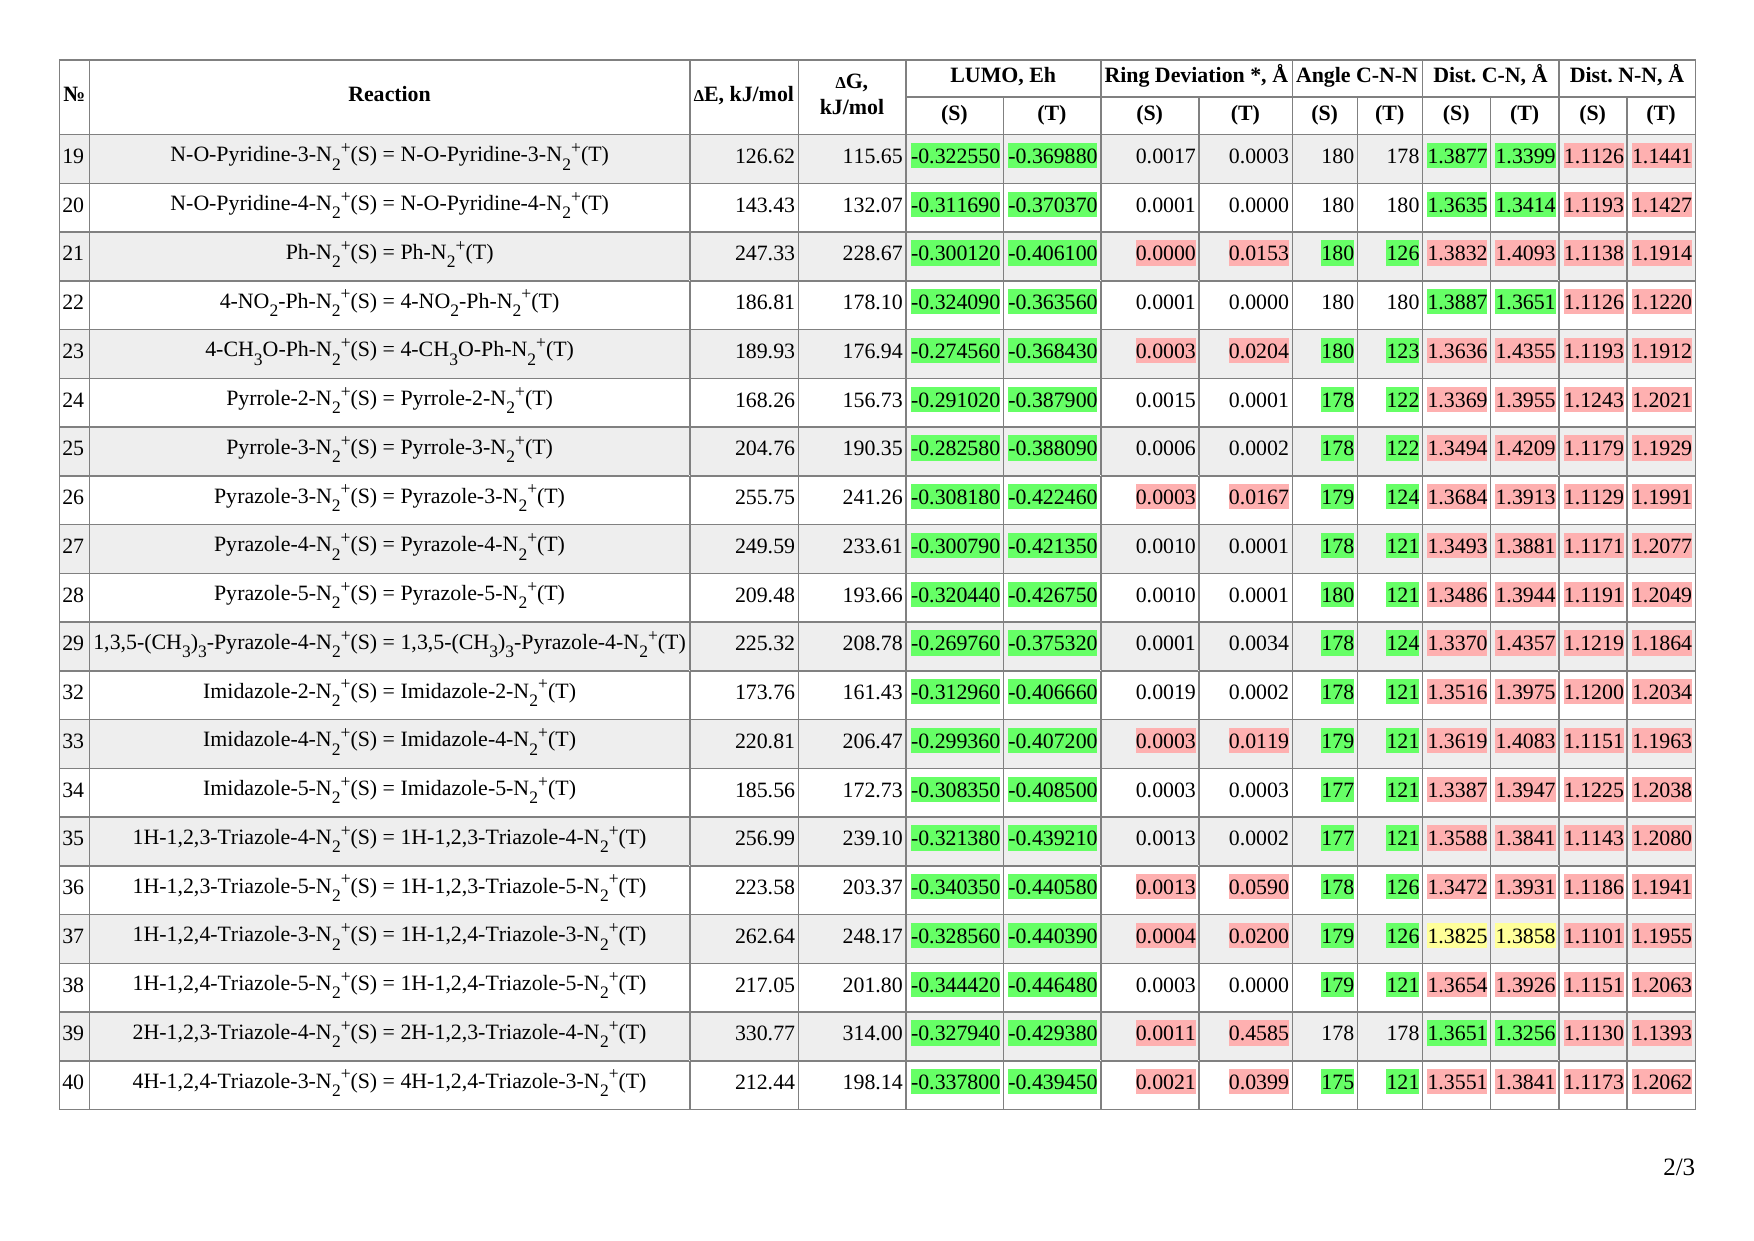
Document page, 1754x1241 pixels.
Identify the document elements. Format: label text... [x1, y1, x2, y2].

table_cell 1H-1,2,3-Triazole-4-N2+(S) = 1H-1,2,3-Triazole-4-N2+(T) [90, 818, 689, 865]
table_cell 0.0002 [1200, 818, 1292, 865]
table_cell 1.3832 [1423, 233, 1490, 280]
table_cell 124 [1358, 477, 1422, 524]
table_cell 0.0002 [1200, 672, 1292, 719]
table_cell -0.388090 [1004, 428, 1100, 475]
table_cell 126 [1358, 867, 1422, 914]
table_cell 121 [1358, 672, 1422, 719]
table_cell 1.3635 [1423, 184, 1490, 231]
table_cell 201.80 [799, 964, 905, 1011]
table_cell -0.439450 [1004, 1062, 1100, 1109]
table_cell 1.1963 [1628, 720, 1695, 768]
table_cell 25 [60, 428, 89, 475]
table_cell 143.43 [691, 184, 798, 231]
table_cell 0.4585 [1200, 1013, 1292, 1060]
table_cell 1.2062 [1628, 1062, 1695, 1109]
table_cell 1.4209 [1491, 428, 1558, 475]
table_cell 1.3913 [1491, 477, 1558, 524]
table_cell 173.76 [691, 672, 798, 719]
table_cell 256.99 [691, 818, 798, 865]
table_cell 1.1225 [1560, 769, 1626, 816]
table_cell 314.00 [799, 1013, 905, 1060]
table_cell 1.3494 [1423, 428, 1490, 475]
table_cell -0.421350 [1004, 525, 1100, 573]
table_cell 0.0003 [1102, 769, 1198, 816]
table_cell 247.33 [691, 233, 798, 280]
table_cell 0.0019 [1102, 672, 1198, 719]
table_cell 123 [1358, 330, 1422, 378]
table_cell 1.1193 [1560, 330, 1626, 378]
table_cell 19 [60, 135, 89, 183]
table_cell 0.0153 [1200, 233, 1292, 280]
table_cell 1.3931 [1491, 867, 1558, 914]
table_cell 239.10 [799, 818, 905, 865]
table_cell (T) [1628, 98, 1695, 134]
table_cell 1.1186 [1560, 867, 1626, 914]
table_cell 1.3858 [1491, 915, 1558, 963]
table_cell 1.3825 [1423, 915, 1490, 963]
table_cell 4H-1,2,4-Triazole-3-N2+(S) = 4H-1,2,4-Triazole-3-N2+(T) [90, 1062, 689, 1109]
table_cell 262.64 [691, 915, 798, 963]
table_cell 0.0003 [1102, 330, 1198, 378]
table_cell 1.4355 [1491, 330, 1558, 378]
table_cell 180 [1293, 233, 1357, 280]
table_cell 23 [60, 330, 89, 378]
table_cell 1.4357 [1491, 623, 1558, 670]
table_cell 0.0004 [1102, 915, 1198, 963]
table_cell Pyrrole-3-N2+(S) = Pyrrole-3-N2+(T) [90, 428, 689, 475]
table_cell 38 [60, 964, 89, 1011]
table_cell 178 [1293, 672, 1357, 719]
table_cell 1.1173 [1560, 1062, 1626, 1109]
table_cell 1.3955 [1491, 379, 1558, 426]
table_cell (T) [1491, 98, 1558, 134]
table_cell 1H-1,2,4-Triazole-3-N2+(S) = 1H-1,2,4-Triazole-3-N2+(T) [90, 915, 689, 963]
table_cell 204.76 [691, 428, 798, 475]
table_cell 1.2049 [1628, 574, 1695, 621]
table_cell -0.322550 [907, 135, 1003, 183]
table_header LUMO, Eh [907, 61, 1100, 96]
table_cell 255.75 [691, 477, 798, 524]
table_cell 1.3414 [1491, 184, 1558, 231]
table_cell 0.0001 [1200, 379, 1292, 426]
table_cell 121 [1358, 720, 1422, 768]
table_cell 121 [1358, 964, 1422, 1011]
table_cell 180 [1293, 135, 1357, 183]
table_header Reaction [90, 61, 689, 134]
table_cell 193.66 [799, 574, 905, 621]
table_cell 37 [60, 915, 89, 963]
table_cell 212.44 [691, 1062, 798, 1109]
table_cell 1.1929 [1628, 428, 1695, 475]
table_header Dist. C-N, Å [1423, 61, 1558, 96]
table_cell 1.2038 [1628, 769, 1695, 816]
table_header Dist. N-N, Å [1560, 61, 1695, 96]
table_cell -0.274560 [907, 330, 1003, 378]
table_cell 2H-1,2,3-Triazole-4-N2+(S) = 2H-1,2,3-Triazole-4-N2+(T) [90, 1013, 689, 1060]
table_cell 0.0000 [1102, 233, 1198, 280]
table_cell 1.1129 [1560, 477, 1626, 524]
table_cell 0.0399 [1200, 1062, 1292, 1109]
table_cell 206.47 [799, 720, 905, 768]
table_cell 0.0003 [1102, 964, 1198, 1011]
table_cell Imidazole-2-N2+(S) = Imidazole-2-N2+(T) [90, 672, 689, 719]
table_cell 1.3654 [1423, 964, 1490, 1011]
table_cell 209.48 [691, 574, 798, 621]
table_cell 180 [1293, 330, 1357, 378]
table_cell 1.1130 [1560, 1013, 1626, 1060]
table_cell 122 [1358, 379, 1422, 426]
table_cell 1.3841 [1491, 1062, 1558, 1109]
table_cell 4-NO2-Ph-N2+(S) = 4-NO2-Ph-N2+(T) [90, 282, 689, 329]
table_cell -0.340350 [907, 867, 1003, 914]
table_cell 0.0001 [1102, 623, 1198, 670]
table_cell 1.1912 [1628, 330, 1695, 378]
table_cell -0.328560 [907, 915, 1003, 963]
table_cell 180 [1293, 184, 1357, 231]
table_cell -0.407200 [1004, 720, 1100, 768]
table_cell -0.368430 [1004, 330, 1100, 378]
table_cell 0.0000 [1200, 282, 1292, 329]
table_cell 1.1991 [1628, 477, 1695, 524]
table_cell 178 [1293, 623, 1357, 670]
table_header Ring Deviation *, Å [1102, 61, 1292, 96]
table_cell 1.1864 [1628, 623, 1695, 670]
table_cell (T) [1200, 98, 1292, 134]
table_cell 1.3369 [1423, 379, 1490, 426]
table_cell 179 [1293, 915, 1357, 963]
table_cell 1.3493 [1423, 525, 1490, 573]
table_cell 0.0167 [1200, 477, 1292, 524]
table_cell -0.440580 [1004, 867, 1100, 914]
table_cell 28 [60, 574, 89, 621]
table_cell -0.375320 [1004, 623, 1100, 670]
table_cell 0.0119 [1200, 720, 1292, 768]
table_cell 0.0003 [1200, 769, 1292, 816]
table_cell -0.370370 [1004, 184, 1100, 231]
table_cell Ph-N2+(S) = Ph-N2+(T) [90, 233, 689, 280]
table_cell 180 [1358, 184, 1422, 231]
table_cell 1.3516 [1423, 672, 1490, 719]
table_cell Pyrazole-3-N2+(S) = Pyrazole-3-N2+(T) [90, 477, 689, 524]
table_cell 39 [60, 1013, 89, 1060]
table_cell 21 [60, 233, 89, 280]
table_cell 185.56 [691, 769, 798, 816]
table_cell 0.0017 [1102, 135, 1198, 183]
table_cell 1.3387 [1423, 769, 1490, 816]
table_cell 0.0001 [1102, 282, 1198, 329]
table_cell -0.406100 [1004, 233, 1100, 280]
table_cell 1.3486 [1423, 574, 1490, 621]
table_cell 1.1171 [1560, 525, 1626, 573]
table_cell 1.3619 [1423, 720, 1490, 768]
table_cell 122 [1358, 428, 1422, 475]
table_cell -0.282580 [907, 428, 1003, 475]
table_cell 228.67 [799, 233, 905, 280]
table_cell 178 [1293, 1013, 1357, 1060]
table_cell 0.0006 [1102, 428, 1198, 475]
table_cell 1.1151 [1560, 964, 1626, 1011]
table_cell 1.1138 [1560, 233, 1626, 280]
table_cell 1.1191 [1560, 574, 1626, 621]
table_cell 1.1101 [1560, 915, 1626, 963]
table_cell 1.3588 [1423, 818, 1490, 865]
table_cell 22 [60, 282, 89, 329]
table_cell 1H-1,2,3-Triazole-5-N2+(S) = 1H-1,2,3-Triazole-5-N2+(T) [90, 867, 689, 914]
table_cell -0.439210 [1004, 818, 1100, 865]
table_header ∆E, kJ/mol [691, 61, 798, 134]
table_cell 1.1914 [1628, 233, 1695, 280]
table_cell 0.0034 [1200, 623, 1292, 670]
table_cell 1.1441 [1628, 135, 1695, 183]
table_cell 1.1126 [1560, 135, 1626, 183]
table_cell 161.43 [799, 672, 905, 719]
table_cell 1.3370 [1423, 623, 1490, 670]
table_cell (S) [1293, 98, 1357, 134]
table_cell 172.73 [799, 769, 905, 816]
table_cell (S) [1423, 98, 1490, 134]
table_header № [60, 61, 89, 134]
table_cell 178 [1293, 379, 1357, 426]
table_cell -0.406660 [1004, 672, 1100, 719]
table_cell 0.0590 [1200, 867, 1292, 914]
table_cell 0.0010 [1102, 525, 1198, 573]
table_cell 0.0011 [1102, 1013, 1198, 1060]
table_cell 0.0013 [1102, 867, 1198, 914]
table_cell 178 [1358, 1013, 1422, 1060]
table_cell 0.0001 [1200, 525, 1292, 573]
table_cell 124 [1358, 623, 1422, 670]
table_cell 220.81 [691, 720, 798, 768]
table_cell 189.93 [691, 330, 798, 378]
table_cell -0.312960 [907, 672, 1003, 719]
table_cell 1.1179 [1560, 428, 1626, 475]
table_cell 0.0000 [1200, 184, 1292, 231]
table_cell 178 [1293, 525, 1357, 573]
table_cell 217.05 [691, 964, 798, 1011]
table_cell 1H-1,2,4-Triazole-5-N2+(S) = 1H-1,2,4-Triazole-5-N2+(T) [90, 964, 689, 1011]
table_cell -0.320440 [907, 574, 1003, 621]
table_cell 4-CH3O-Ph-N2+(S) = 4-CH3O-Ph-N2+(T) [90, 330, 689, 378]
table_cell 179 [1293, 964, 1357, 1011]
table_cell 121 [1358, 574, 1422, 621]
table_cell (S) [1560, 98, 1626, 134]
table_cell 0.0021 [1102, 1062, 1198, 1109]
table_cell -0.408500 [1004, 769, 1100, 816]
table_cell 1.1220 [1628, 282, 1695, 329]
table_cell 1.3684 [1423, 477, 1490, 524]
table_cell 121 [1358, 769, 1422, 816]
table_cell N-O-Pyridine-3-N2+(S) = N-O-Pyridine-3-N2+(T) [90, 135, 689, 183]
table_cell 177 [1293, 769, 1357, 816]
table_cell -0.440390 [1004, 915, 1100, 963]
table_cell -0.308350 [907, 769, 1003, 816]
table_cell (T) [1358, 98, 1422, 134]
table_cell 1.3399 [1491, 135, 1558, 183]
table_cell 1.1393 [1628, 1013, 1695, 1060]
table_cell 24 [60, 379, 89, 426]
table_cell 156.73 [799, 379, 905, 426]
table_cell 1.1200 [1560, 672, 1626, 719]
table_cell 233.61 [799, 525, 905, 573]
table_cell 1.3947 [1491, 769, 1558, 816]
table_cell 0.0013 [1102, 818, 1198, 865]
table_cell 248.17 [799, 915, 905, 963]
table_cell -0.311690 [907, 184, 1003, 231]
table_cell 40 [60, 1062, 89, 1109]
table_cell 223.58 [691, 867, 798, 914]
table_cell 27 [60, 525, 89, 573]
table_cell 1.2080 [1628, 818, 1695, 865]
table_cell -0.300790 [907, 525, 1003, 573]
table_cell 20 [60, 184, 89, 231]
table_cell 1.1941 [1628, 867, 1695, 914]
table_cell 177 [1293, 818, 1357, 865]
table_cell 1.3651 [1491, 282, 1558, 329]
table_cell 0.0000 [1200, 964, 1292, 1011]
table_cell 1.3651 [1423, 1013, 1490, 1060]
table_cell 180 [1358, 282, 1422, 329]
table_cell 1.4083 [1491, 720, 1558, 768]
table_cell 178.10 [799, 282, 905, 329]
table_cell 121 [1358, 1062, 1422, 1109]
table_cell 203.37 [799, 867, 905, 914]
table_cell -0.308180 [907, 477, 1003, 524]
table_cell 179 [1293, 477, 1357, 524]
table_cell 121 [1358, 818, 1422, 865]
table_cell 1.3636 [1423, 330, 1490, 378]
table_cell Imidazole-5-N2+(S) = Imidazole-5-N2+(T) [90, 769, 689, 816]
table_cell 178 [1293, 428, 1357, 475]
table_cell 29 [60, 623, 89, 670]
table_cell 34 [60, 769, 89, 816]
table_cell 179 [1293, 720, 1357, 768]
table_cell 178 [1358, 135, 1422, 183]
table_cell 1.1955 [1628, 915, 1695, 963]
table_cell 0.0010 [1102, 574, 1198, 621]
table_cell -0.291020 [907, 379, 1003, 426]
table_cell -0.337800 [907, 1062, 1003, 1109]
table_cell 1.2063 [1628, 964, 1695, 1011]
table_cell 1.1143 [1560, 818, 1626, 865]
table_cell -0.299360 [907, 720, 1003, 768]
table_cell 178 [1293, 867, 1357, 914]
table_cell 1.3877 [1423, 135, 1490, 183]
table_cell 1.1151 [1560, 720, 1626, 768]
table_cell -0.363560 [1004, 282, 1100, 329]
table_cell 1.1427 [1628, 184, 1695, 231]
table_cell -0.269760 [907, 623, 1003, 670]
table_cell 126 [1358, 233, 1422, 280]
table_cell 249.59 [691, 525, 798, 573]
table_cell 0.0002 [1200, 428, 1292, 475]
table_cell 126 [1358, 915, 1422, 963]
table_cell -0.446480 [1004, 964, 1100, 1011]
table_cell 33 [60, 720, 89, 768]
table_cell 1,3,5-(CH3)3-Pyrazole-4-N2+(S) = 1,3,5-(CH3)3-Pyrazole-4-N2+(T) [90, 623, 689, 670]
table_cell 1.3256 [1491, 1013, 1558, 1060]
table_header ∆G, kJ/mol [799, 61, 905, 134]
table_cell 330.77 [691, 1013, 798, 1060]
table_cell 175 [1293, 1062, 1357, 1109]
table_cell 132.07 [799, 184, 905, 231]
table_cell Pyrazole-4-N2+(S) = Pyrazole-4-N2+(T) [90, 525, 689, 573]
table_cell 26 [60, 477, 89, 524]
table_cell 35 [60, 818, 89, 865]
table_cell 0.0015 [1102, 379, 1198, 426]
table_cell -0.327940 [907, 1013, 1003, 1060]
table_cell 0.0003 [1102, 720, 1198, 768]
table_cell 241.26 [799, 477, 905, 524]
table_cell 1.3551 [1423, 1062, 1490, 1109]
table_cell 225.32 [691, 623, 798, 670]
table_cell 121 [1358, 525, 1422, 573]
table_cell 0.0200 [1200, 915, 1292, 963]
table_cell 1.1219 [1560, 623, 1626, 670]
table_cell 190.35 [799, 428, 905, 475]
table_cell -0.429380 [1004, 1013, 1100, 1060]
table_header Angle C-N-N [1293, 61, 1422, 96]
table_cell 1.3926 [1491, 964, 1558, 1011]
table_cell Pyrrole-2-N2+(S) = Pyrrole-2-N2+(T) [90, 379, 689, 426]
table_cell 1.2021 [1628, 379, 1695, 426]
table_cell 1.1193 [1560, 184, 1626, 231]
table_cell N-O-Pyridine-4-N2+(S) = N-O-Pyridine-4-N2+(T) [90, 184, 689, 231]
table_cell 1.2034 [1628, 672, 1695, 719]
table_cell 1.3975 [1491, 672, 1558, 719]
table_cell Imidazole-4-N2+(S) = Imidazole-4-N2+(T) [90, 720, 689, 768]
table_cell -0.422460 [1004, 477, 1100, 524]
table_cell -0.344420 [907, 964, 1003, 1011]
table_cell 208.78 [799, 623, 905, 670]
table_cell 32 [60, 672, 89, 719]
table_cell -0.369880 [1004, 135, 1100, 183]
table_cell 1.1243 [1560, 379, 1626, 426]
table_cell 1.1126 [1560, 282, 1626, 329]
table_cell 0.0001 [1102, 184, 1198, 231]
table_cell 1.4093 [1491, 233, 1558, 280]
table_cell -0.324090 [907, 282, 1003, 329]
table_cell 1.3472 [1423, 867, 1490, 914]
table_cell 1.3944 [1491, 574, 1558, 621]
table_cell (T) [1004, 98, 1100, 134]
table_cell 1.3881 [1491, 525, 1558, 573]
table_cell -0.426750 [1004, 574, 1100, 621]
table_cell 180 [1293, 282, 1357, 329]
table_cell 36 [60, 867, 89, 914]
table_cell 198.14 [799, 1062, 905, 1109]
table_cell 0.0204 [1200, 330, 1292, 378]
table_cell 115.65 [799, 135, 905, 183]
table_cell 0.0003 [1102, 477, 1198, 524]
table_cell 126.62 [691, 135, 798, 183]
table_cell -0.300120 [907, 233, 1003, 280]
table_cell (S) [1102, 98, 1198, 134]
table_cell 176.94 [799, 330, 905, 378]
table_cell 180 [1293, 574, 1357, 621]
table_cell 1.3841 [1491, 818, 1558, 865]
table_cell 1.3887 [1423, 282, 1490, 329]
table_cell 0.0001 [1200, 574, 1292, 621]
table_cell 1.2077 [1628, 525, 1695, 573]
table_cell (S) [907, 98, 1003, 134]
table_cell 186.81 [691, 282, 798, 329]
table_cell -0.321380 [907, 818, 1003, 865]
table_cell Pyrazole-5-N2+(S) = Pyrazole-5-N2+(T) [90, 574, 689, 621]
table_cell 0.0003 [1200, 135, 1292, 183]
table_cell 168.26 [691, 379, 798, 426]
table_cell -0.387900 [1004, 379, 1100, 426]
